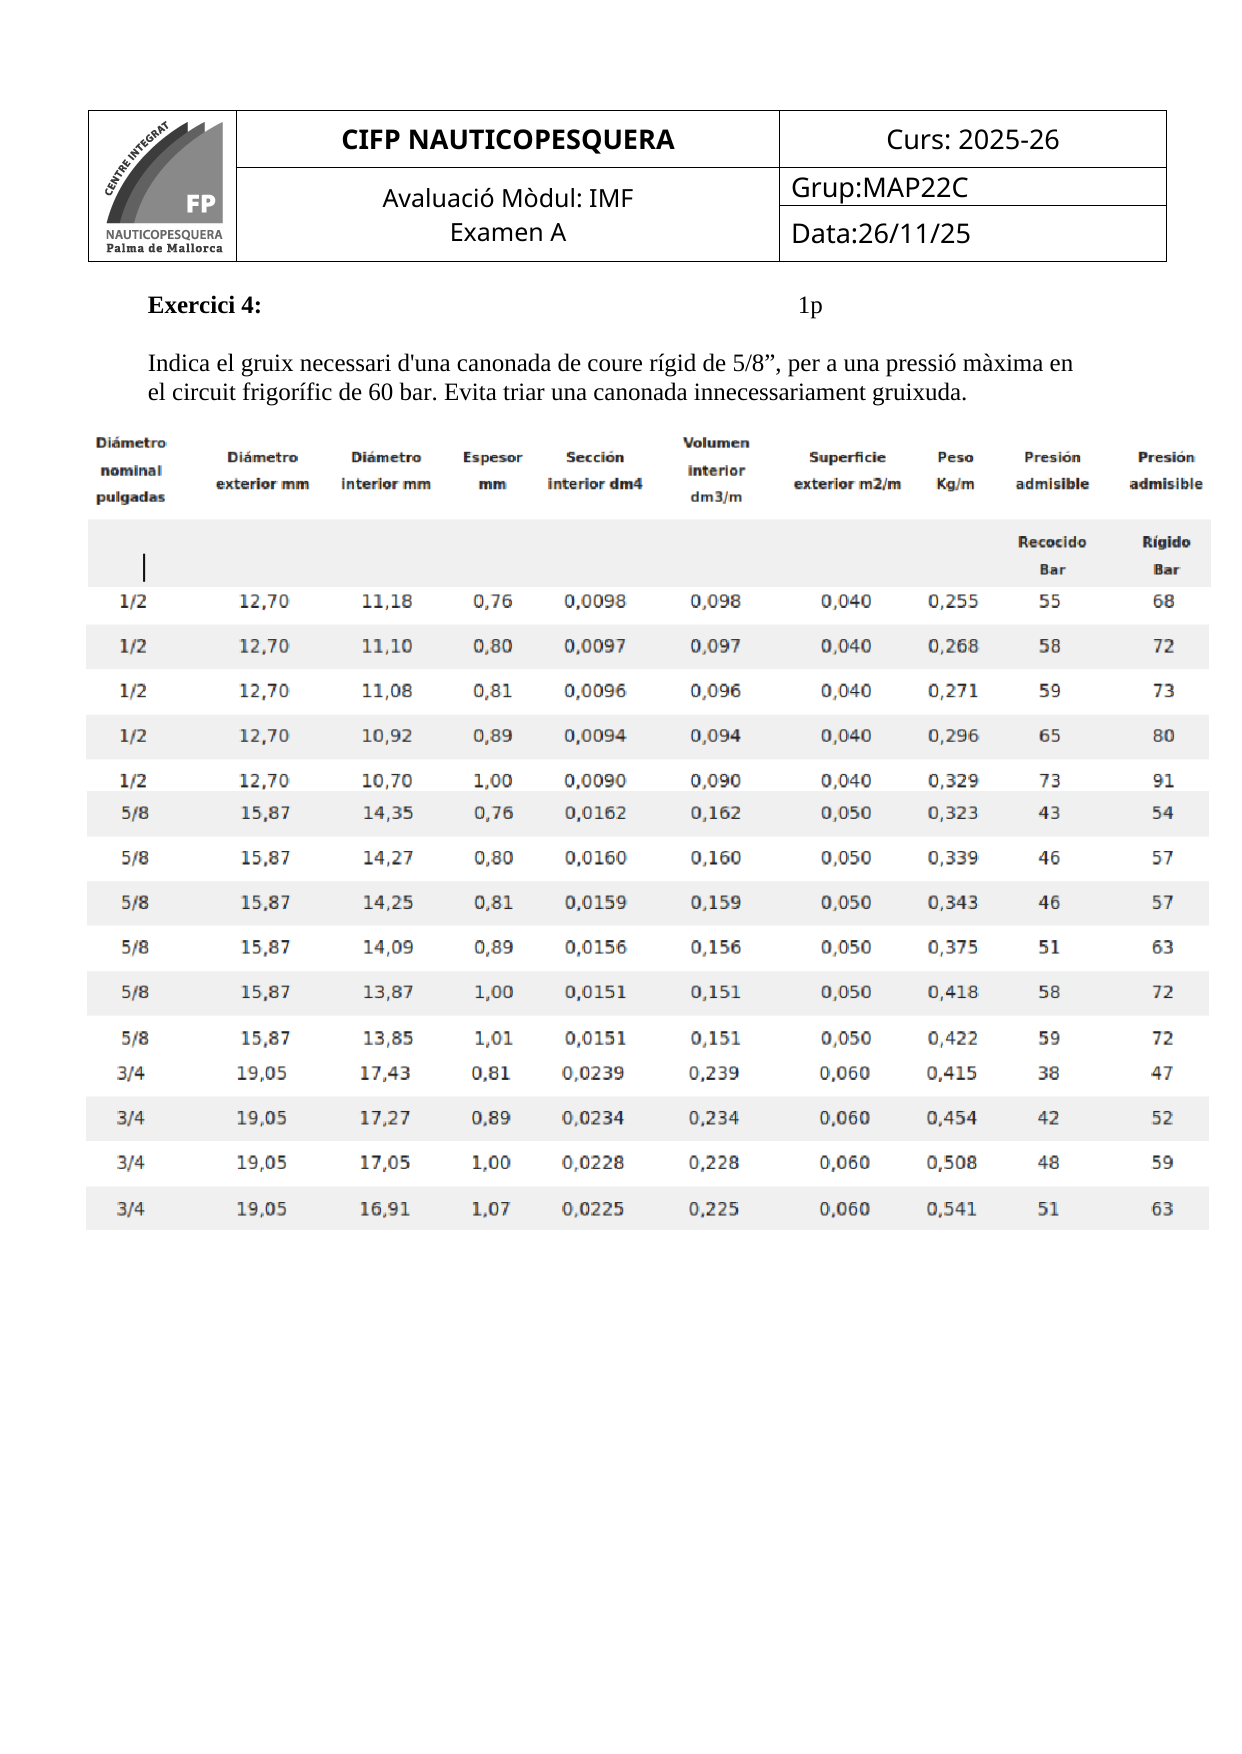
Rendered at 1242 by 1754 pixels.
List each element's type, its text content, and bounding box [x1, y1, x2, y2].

picture [100, 111, 229, 260]
picture [86, 430, 1211, 1230]
text Indica el gruix necessari d'una canonada de coure rígid de 5/8”, per a una pressió màxima en el circuit frigorífic de 60 bar. Evita triar una canonada innecessariament gruixuda. [148, 348, 1094, 405]
text Exercici 4: 1p [148, 290, 1094, 319]
